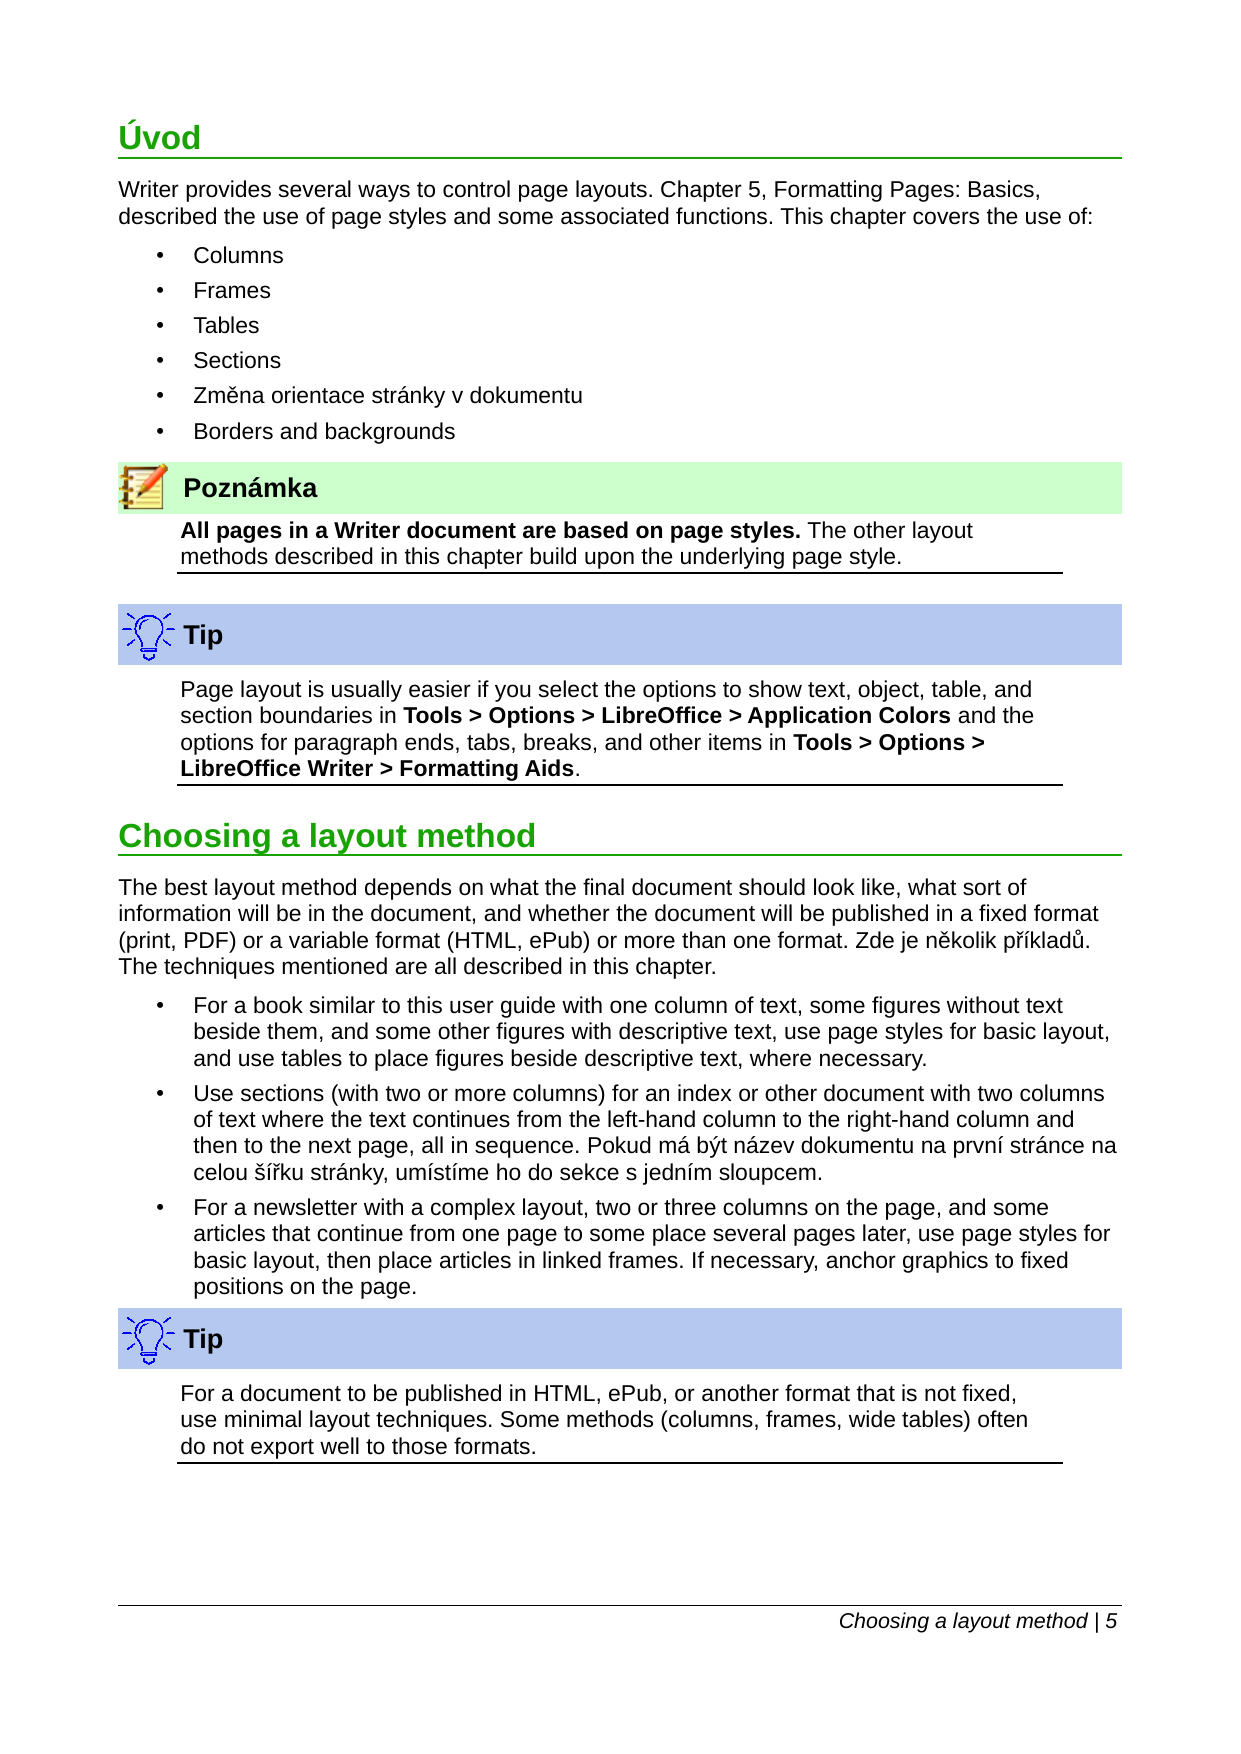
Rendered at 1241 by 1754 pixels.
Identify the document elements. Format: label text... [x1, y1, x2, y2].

text For a document to be published in HTML, ePub, or another format that is not fixed, use minimal layout techniques. Some methods (columns, frames, wide tables) often do not export well to those formats. [177, 1377, 1063, 1462]
text The best layout method depends on what the final document should look like, what sort of information will be in the document, and whether the document will be published in a fixed format (print, PDF) or a variable format (HTML, ePub) or more than one format. Zde je několik příkladů. The techniques mentioned are all described in this chapter. [118, 874, 1122, 979]
subtitle Poznámka [118, 462, 1122, 514]
text All pages in a Writer document are based on page styles. The other layout methods described in this chapter build upon the underlying page style. [177, 514, 1063, 572]
list For a newsletter with a complex layout, two or three columns on the page, and some articles that continue from one page to some place several pages later, use page styles for basic layout, then place articles in linked frames. If necessary, anchor graphics to fixed positions on the page. [156, 1194, 1122, 1299]
list Use sections (with two or more columns) for an index or other document with two columns of text where the text continues from the left-hand column to the right-hand column and then to the next page, all in sequence. Pokud má být název dokumentu na první stránce na celou šířku stránky, umístíme ho do sekce s jedním sloupcem. [156, 1080, 1122, 1185]
subtitle Choosing a layout method [118, 816, 1122, 854]
list Writer provides several ways to control page layouts. Chapter 5, Formatting Pages: Basics, described the use of page styles and some associated functions. This chapter covers the use of: [118, 176, 1122, 229]
picture [119, 462, 170, 513]
list Tables [156, 312, 1122, 338]
list Borders and backgrounds [156, 418, 1122, 444]
list For a book similar to this user guide with one column of text, some figures without text beside them, and some other figures with descriptive text, use page styles for basic layout, and use tables to place figures beside descriptive text, where necessary. [156, 992, 1122, 1071]
subtitle Tip [118, 604, 1122, 665]
list Změna orientace stránky v dokumentu [156, 382, 1122, 409]
list Frames [156, 277, 1122, 303]
subtitle Tip [118, 1308, 1122, 1369]
text Page layout is usually easier if you select the options to show text, object, table, and section boundaries in Tools > Options > LibreOffice > Application Colors and the options for paragraph ends, tabs, breaks, and other items in Tools > Options > LibreOffice Writer > Formatting Aids. [177, 673, 1063, 784]
list Sections [156, 347, 1122, 373]
list Columns [156, 242, 1122, 268]
picture [119, 605, 179, 665]
subtitle Úvod [118, 118, 1122, 157]
picture [119, 1309, 179, 1369]
